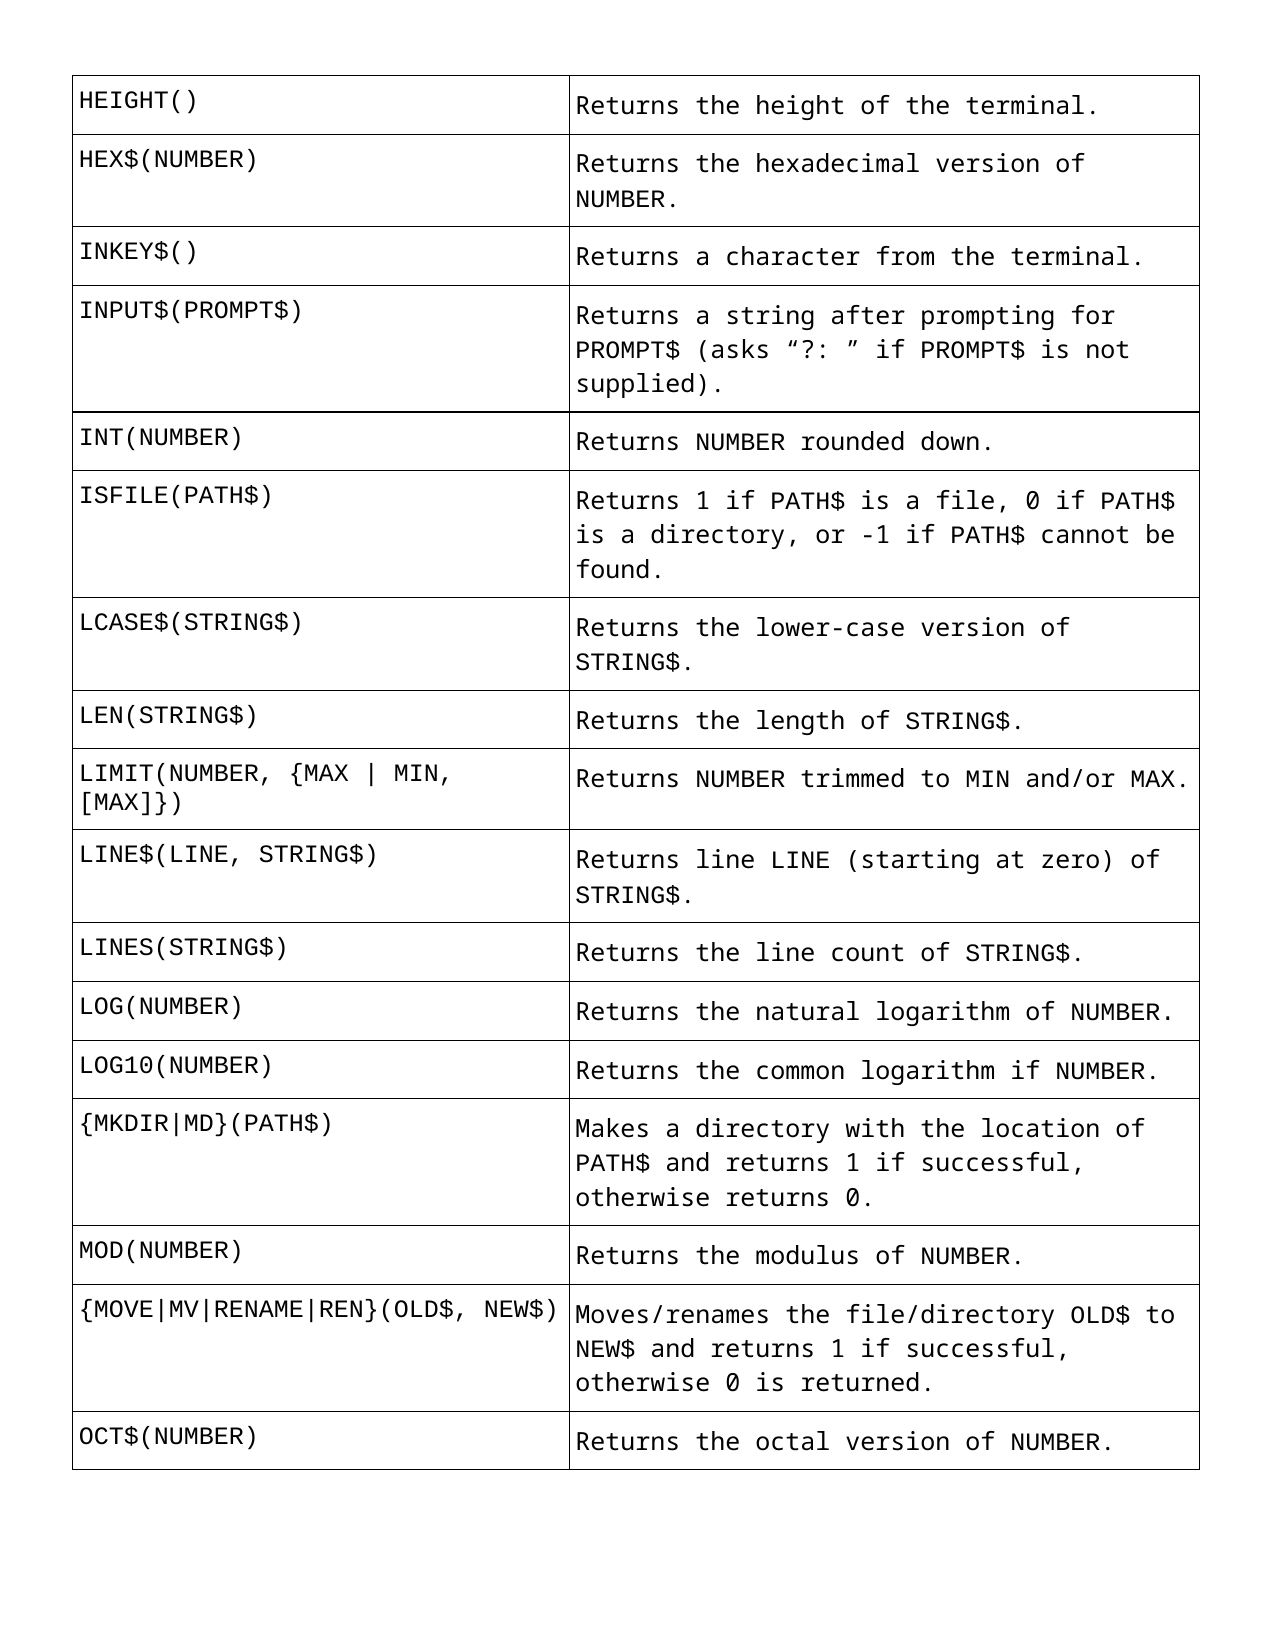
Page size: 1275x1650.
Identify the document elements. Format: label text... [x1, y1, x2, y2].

table_cell LOG10(NUMBER) [73, 1041, 569, 1098]
table_cell Returns NUMBER rounded down. [570, 413, 1199, 470]
table_cell Returns the octal version of NUMBER. [570, 1412, 1199, 1469]
table_cell {MOVE|MV|RENAME|REN}(OLD$, NEW$) [73, 1285, 569, 1411]
table_cell Returns a string after prompting for PROMPT$ (asks “?: ” if PROMPT$ is not supplied). [570, 286, 1199, 411]
table_cell HEX$(NUMBER) [73, 135, 569, 226]
table_cell LINES(STRING$) [73, 923, 569, 981]
table_cell INPUT$(PROMPT$) [73, 286, 569, 411]
table_cell INKEY$() [73, 227, 569, 284]
table_cell LCASE$(STRING$) [73, 598, 569, 690]
table_cell Returns the lower-case version of STRING$. [570, 598, 1199, 690]
table_cell Returns the height of the terminal. [570, 76, 1199, 133]
table_cell Returns the natural logarithm of NUMBER. [570, 982, 1199, 1039]
table_cell Moves/renames the file/directory OLD$ to NEW$ and returns 1 if successful, otherwise 0 is returned. [570, 1285, 1199, 1411]
table_cell ISFILE(PATH$) [73, 471, 569, 597]
table_cell Returns the line count of STRING$. [570, 923, 1199, 981]
table_cell LOG(NUMBER) [73, 982, 569, 1039]
table_cell {MKDIR|MD}(PATH$) [73, 1099, 569, 1225]
table_cell Returns NUMBER trimmed to MIN and/or MAX. [570, 749, 1199, 829]
table_cell Returns a character from the terminal. [570, 227, 1199, 284]
table_cell Returns the common logarithm if NUMBER. [570, 1041, 1199, 1098]
table_cell LIMIT(NUMBER, {MAX | MIN, [MAX]}) [73, 749, 569, 829]
table_cell Returns line LINE (starting at zero) of STRING$. [570, 830, 1199, 922]
table_cell MOD(NUMBER) [73, 1226, 569, 1284]
table_cell Makes a directory with the location of PATH$ and returns 1 if successful, otherwise returns 0. [570, 1099, 1199, 1225]
table_cell Returns the length of STRING$. [570, 691, 1199, 748]
table_cell HEIGHT() [73, 76, 569, 133]
table_cell OCT$(NUMBER) [73, 1412, 569, 1469]
table_cell Returns 1 if PATH$ is a file, 0 if PATH$ is a directory, or -1 if PATH$ cannot be found. [570, 471, 1199, 597]
table_cell Returns the hexadecimal version of NUMBER. [570, 135, 1199, 226]
table_cell LINE$(LINE, STRING$) [73, 830, 569, 922]
table_cell LEN(STRING$) [73, 691, 569, 748]
table_cell Returns the modulus of NUMBER. [570, 1226, 1199, 1284]
table_cell INT(NUMBER) [73, 413, 569, 470]
